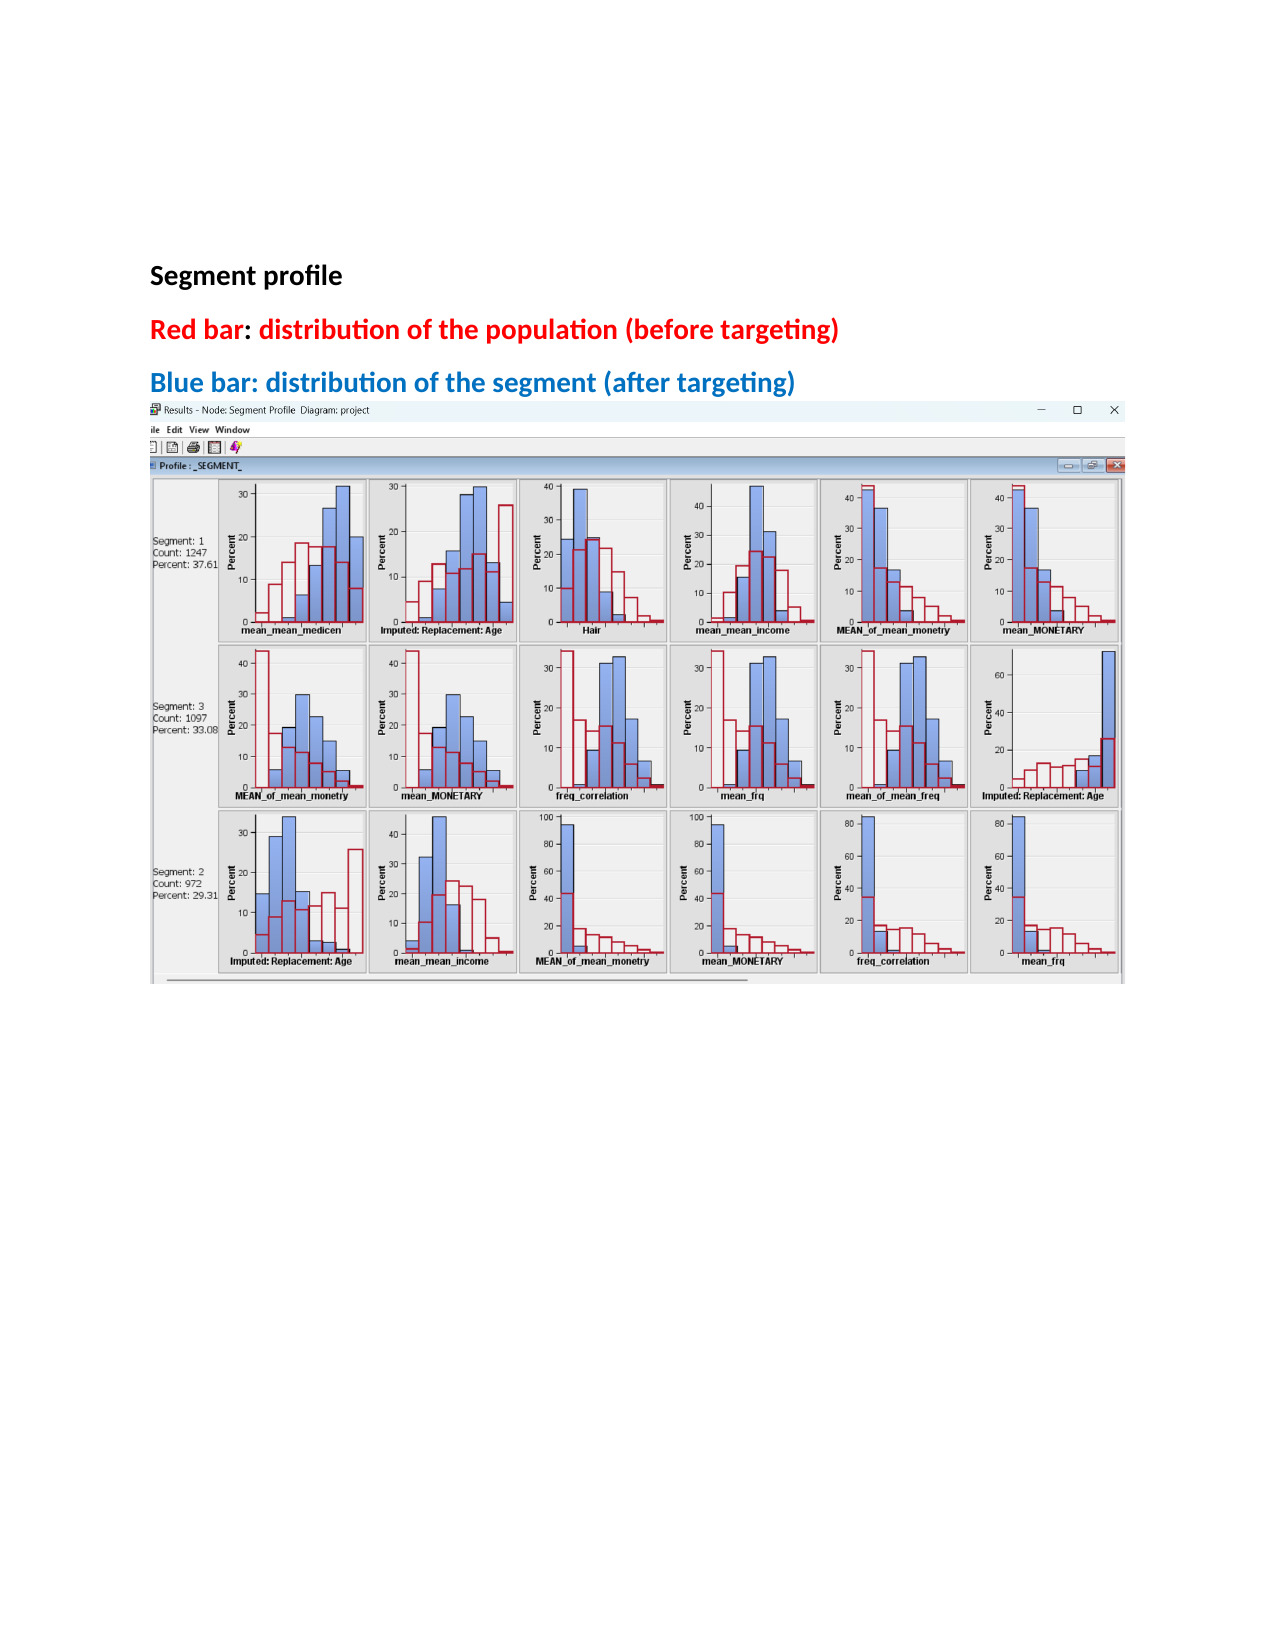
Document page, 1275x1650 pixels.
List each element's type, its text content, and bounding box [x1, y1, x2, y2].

text Red bar: distribution of the population (before targeting) [150, 311, 1125, 347]
text Segment profile [150, 257, 1125, 293]
text Blue bar: distribution of the segment (after targeting) [150, 364, 1125, 401]
